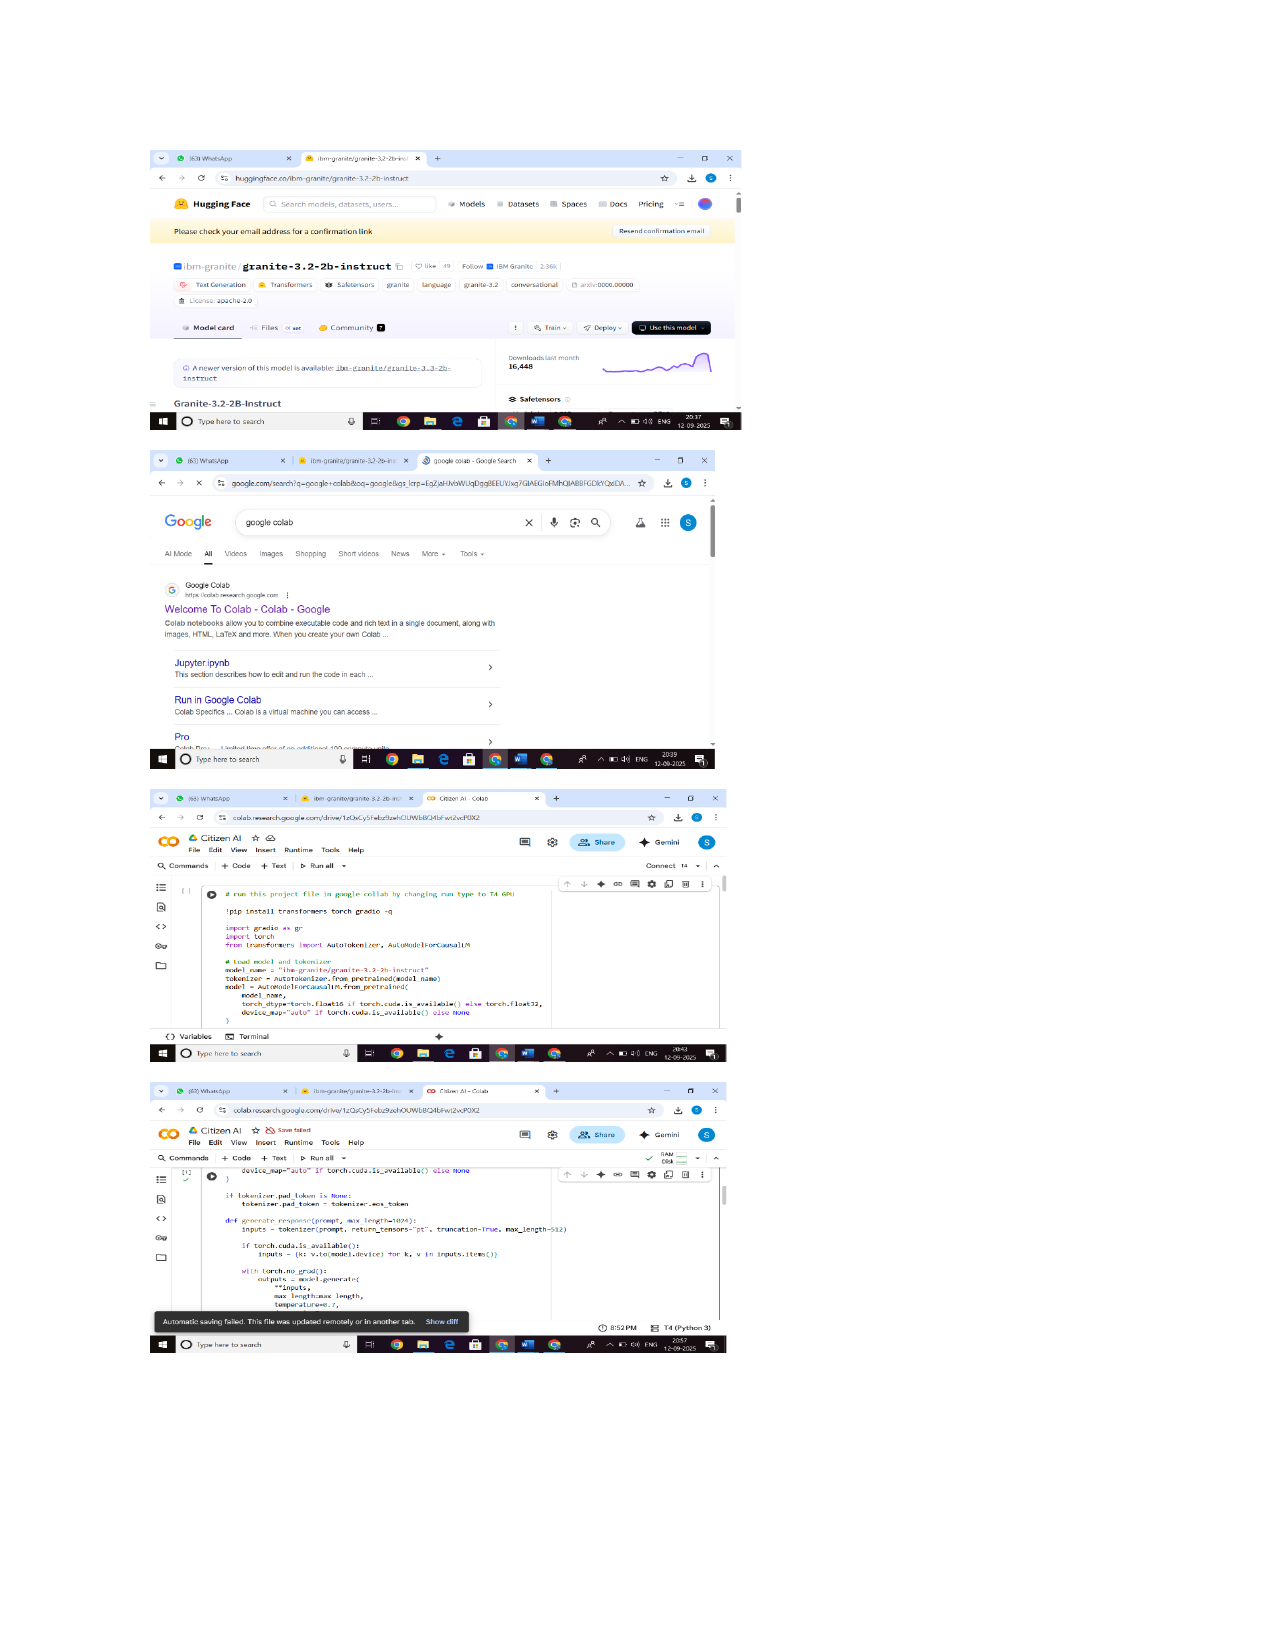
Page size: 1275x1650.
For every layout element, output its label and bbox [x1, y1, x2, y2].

picture [150, 789, 727, 1062]
picture [150, 1082, 727, 1353]
picture [150, 450, 715, 769]
picture [150, 150, 742, 430]
